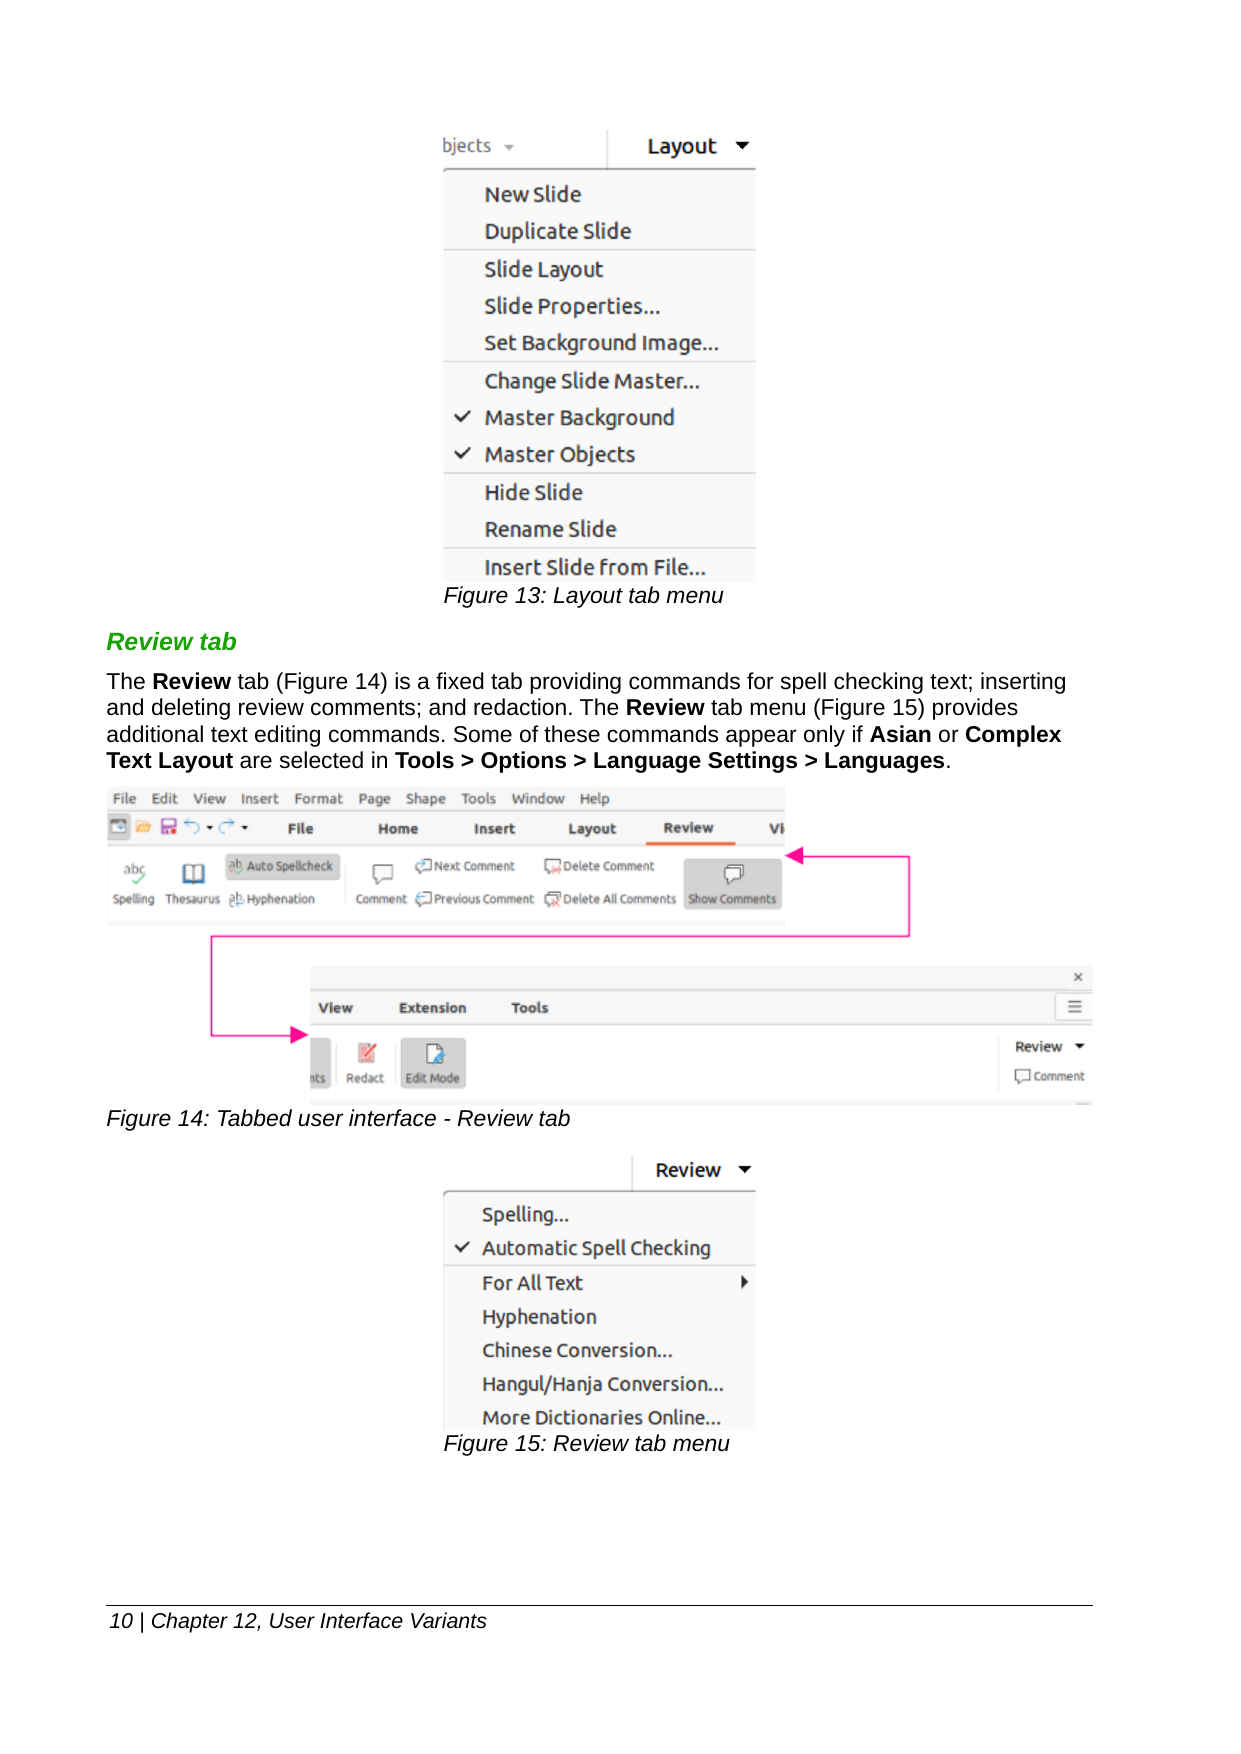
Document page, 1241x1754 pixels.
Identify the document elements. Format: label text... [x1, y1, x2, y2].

subtitle Review tab [106, 627, 1093, 656]
picture [106, 786, 1093, 1105]
text The Review tab (Figure 14) is a fixed tab providing commands for spell checking text; inserting and deleting review comments; and redaction. The Review tab menu (Figure 15) provides additional text editing commands. Some of these commands appear only if Asian or Complex Text Layout are selected in Tools > Options > Language Settings > Languages. [106, 668, 1093, 773]
picture [443, 118, 756, 582]
picture [443, 1143, 756, 1431]
text Figure 14: Tabbed user interface - Review tab [106, 1105, 1093, 1131]
text Figure 15: Review tab menu [443, 1431, 756, 1457]
text Figure 13: Layout tab menu [443, 582, 756, 608]
